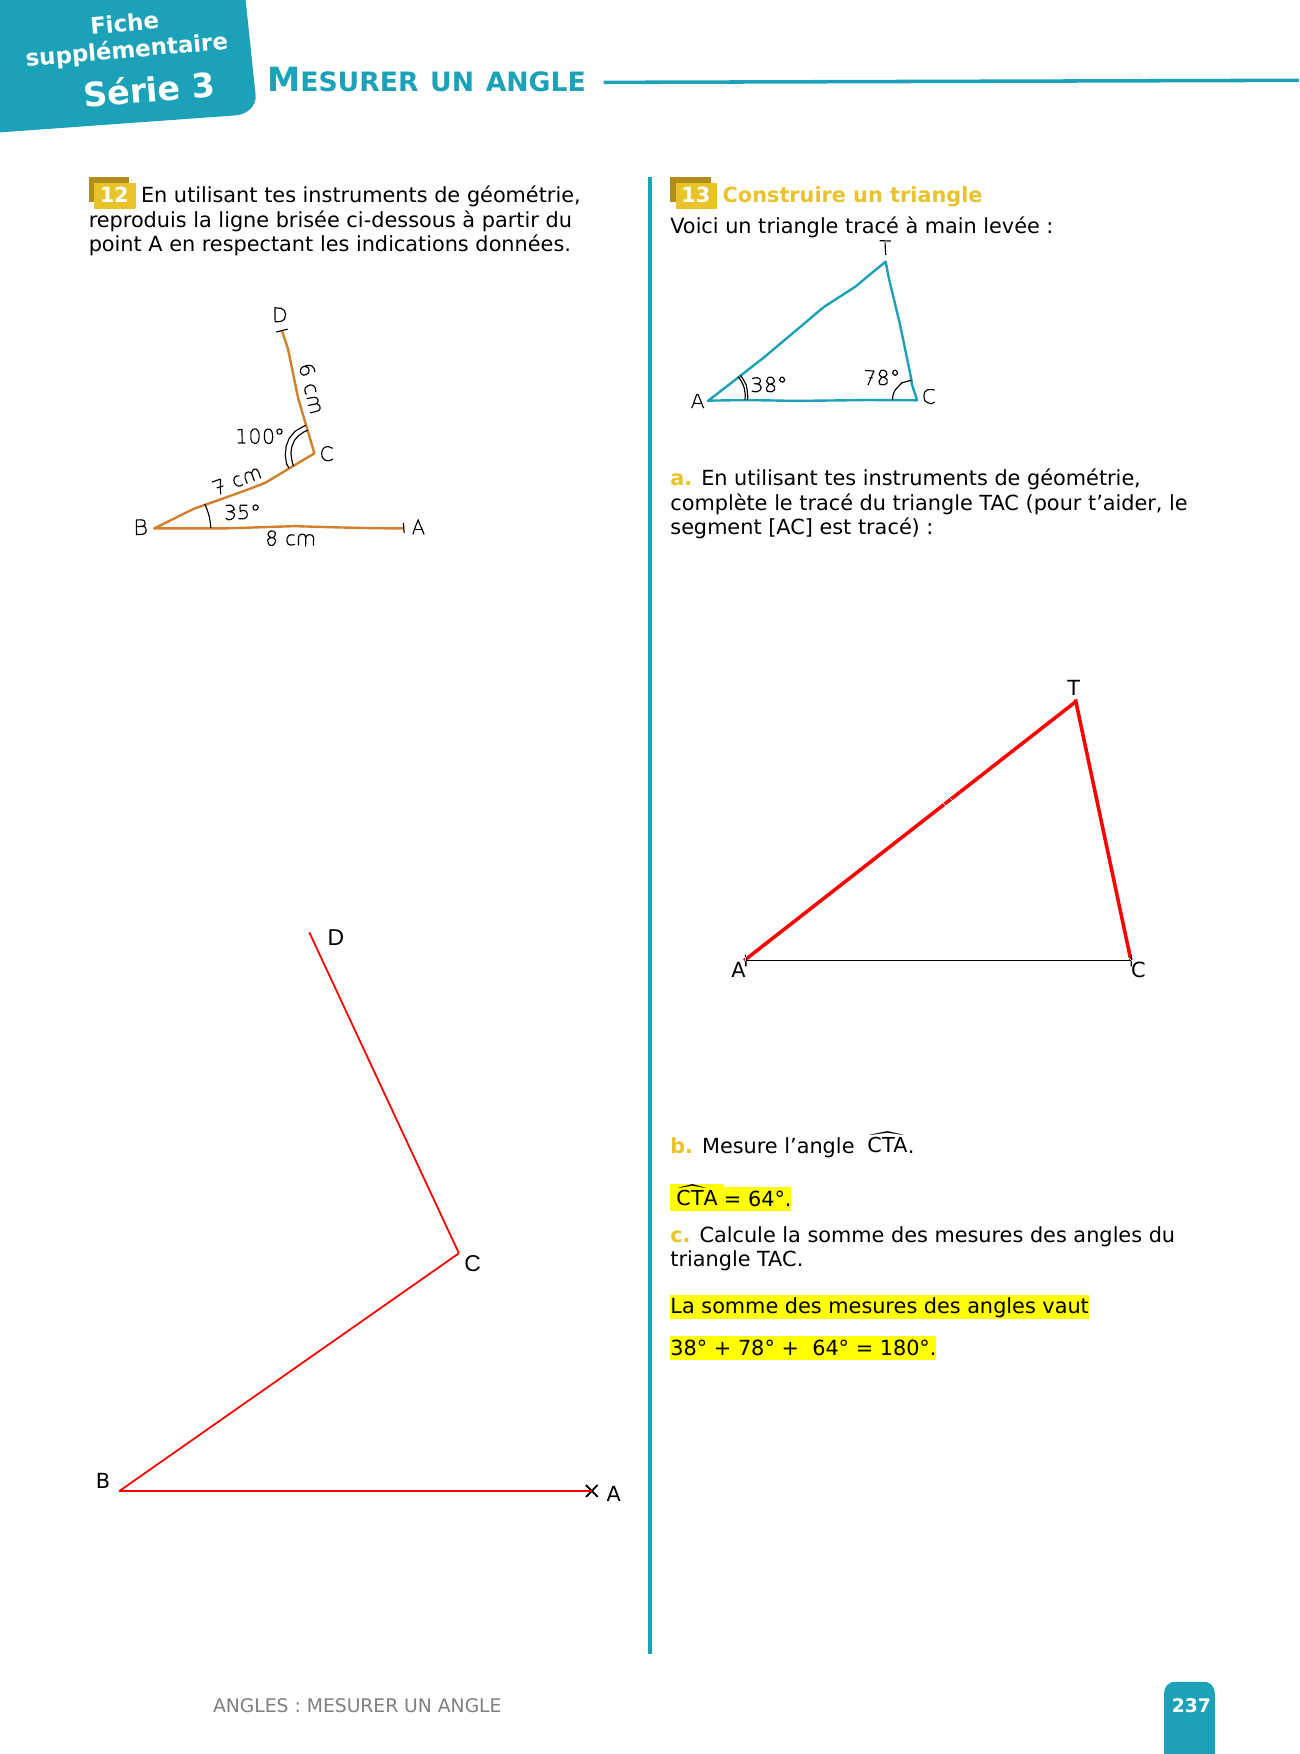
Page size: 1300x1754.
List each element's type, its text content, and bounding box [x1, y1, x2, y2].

list En utilisant tes instruments de géométrie, complète le tracé du triangle TAC (pour t’aider, le segment [AC] est tracé) : [670, 466, 1211, 539]
subtitle Construire un triangle [711, 177, 1211, 208]
list = 64°. [670, 1170, 1211, 1211]
list 38° + 78° + 64° = 180°. [670, 1319, 1211, 1360]
subtitle En utilisant tes instruments de géométrie, reproduis la ligne brisée ci‑dessous à partir du point A en respectant les indications données. [88, 177, 629, 257]
list La somme des mesures des angles vaut [670, 1283, 1211, 1319]
list Calcule la somme des mesures des angles du triangle TAC. [670, 1223, 1211, 1272]
subtitle Voici un triangle tracé à main levée : [670, 214, 1205, 238]
list Mesure l’angle . [670, 1131, 1211, 1158]
